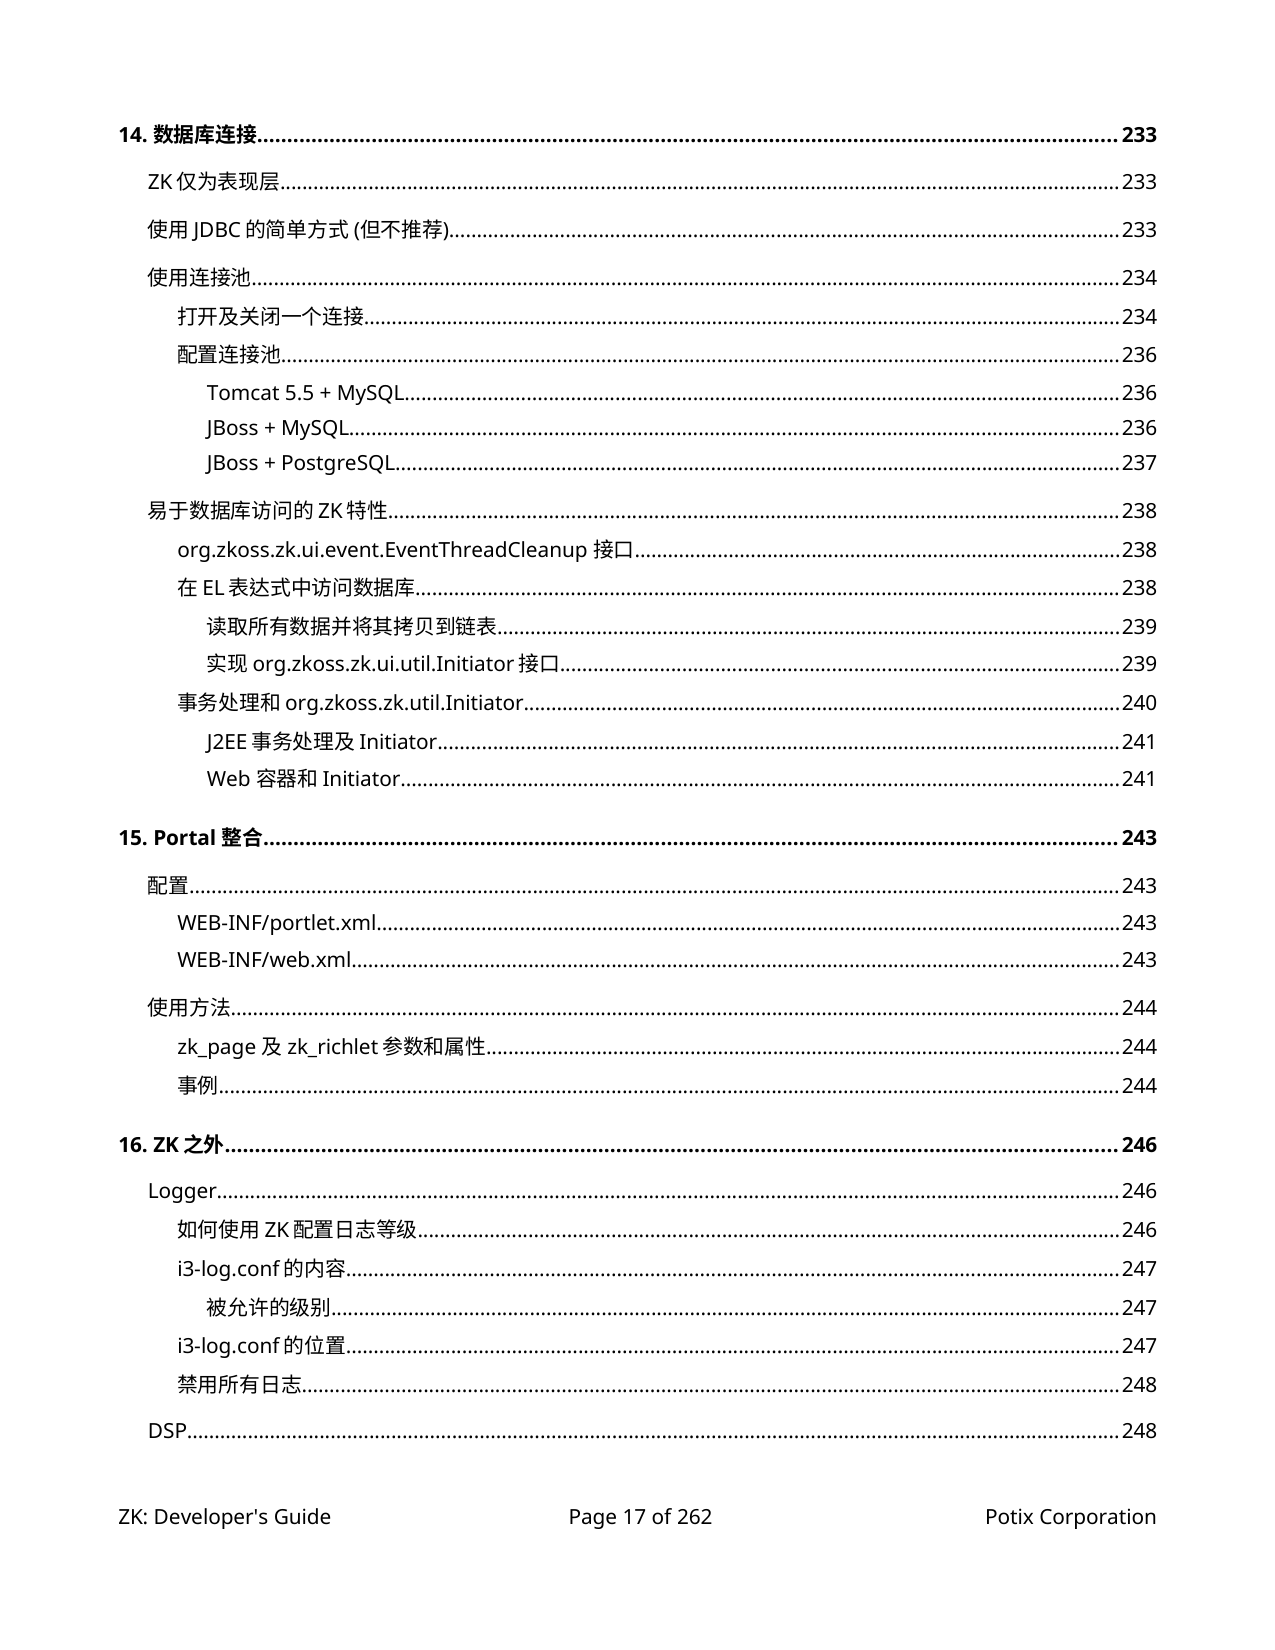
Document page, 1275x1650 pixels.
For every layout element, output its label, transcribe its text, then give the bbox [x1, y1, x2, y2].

text zk_page 及 zk_richlet参数和属性 244 [177, 1030, 1157, 1060]
text 15. Portal 整合 243 [118, 822, 1157, 852]
text 使用方法 244 [148, 991, 1157, 1021]
text 读取所有数据并将其拷贝到链表 239 [207, 611, 1157, 641]
text 如何使用ZK配置日志等级 246 [177, 1213, 1157, 1243]
text org.zkoss.zk.ui.event.EventThreadCleanup 接口 238 [177, 533, 1157, 563]
text 打开及关闭一个连接 234 [177, 300, 1157, 330]
text 使用JDBC的简单方式 (但不推荐) 233 [148, 213, 1157, 243]
text 事例 244 [177, 1069, 1157, 1099]
text Tomcat 5.5 + MySQL 236 [207, 378, 1157, 406]
text WEB-INF/portlet.xml 243 [177, 908, 1157, 937]
text DSP 248 [148, 1417, 1157, 1445]
text 使用连接池 234 [148, 261, 1157, 291]
text Logger 246 [148, 1176, 1157, 1204]
text 在EL表达式中访问数据库 238 [177, 572, 1157, 602]
text 配置 243 [148, 869, 1157, 899]
text i3-log.conf的位置 247 [177, 1330, 1157, 1360]
text ZK仅为表现层 233 [148, 166, 1157, 196]
text J2EE事务处理及Initiator 241 [207, 725, 1157, 755]
text 被允许的级别 247 [207, 1291, 1157, 1321]
text i3-log.conf的内容 247 [177, 1252, 1157, 1282]
text 配置连接池 236 [177, 339, 1157, 369]
text 实现org.zkoss.zk.ui.util.Initiator接口 239 [207, 648, 1157, 678]
text 16. ZK之外 246 [118, 1129, 1157, 1159]
text JBoss + PostgreSQL 237 [207, 448, 1157, 476]
text WEB-INF/web.xml 243 [177, 946, 1157, 974]
text 易于数据库访问的ZK特性 238 [148, 494, 1157, 524]
text Web 容器和Initiator 241 [207, 762, 1157, 792]
text 事务处理和org.zkoss.zk.util.Initiator 240 [177, 687, 1157, 717]
text 禁用所有日志 248 [177, 1369, 1157, 1399]
text JBoss + MySQL 236 [207, 413, 1157, 441]
text 14. 数据库连接 233 [118, 118, 1157, 148]
